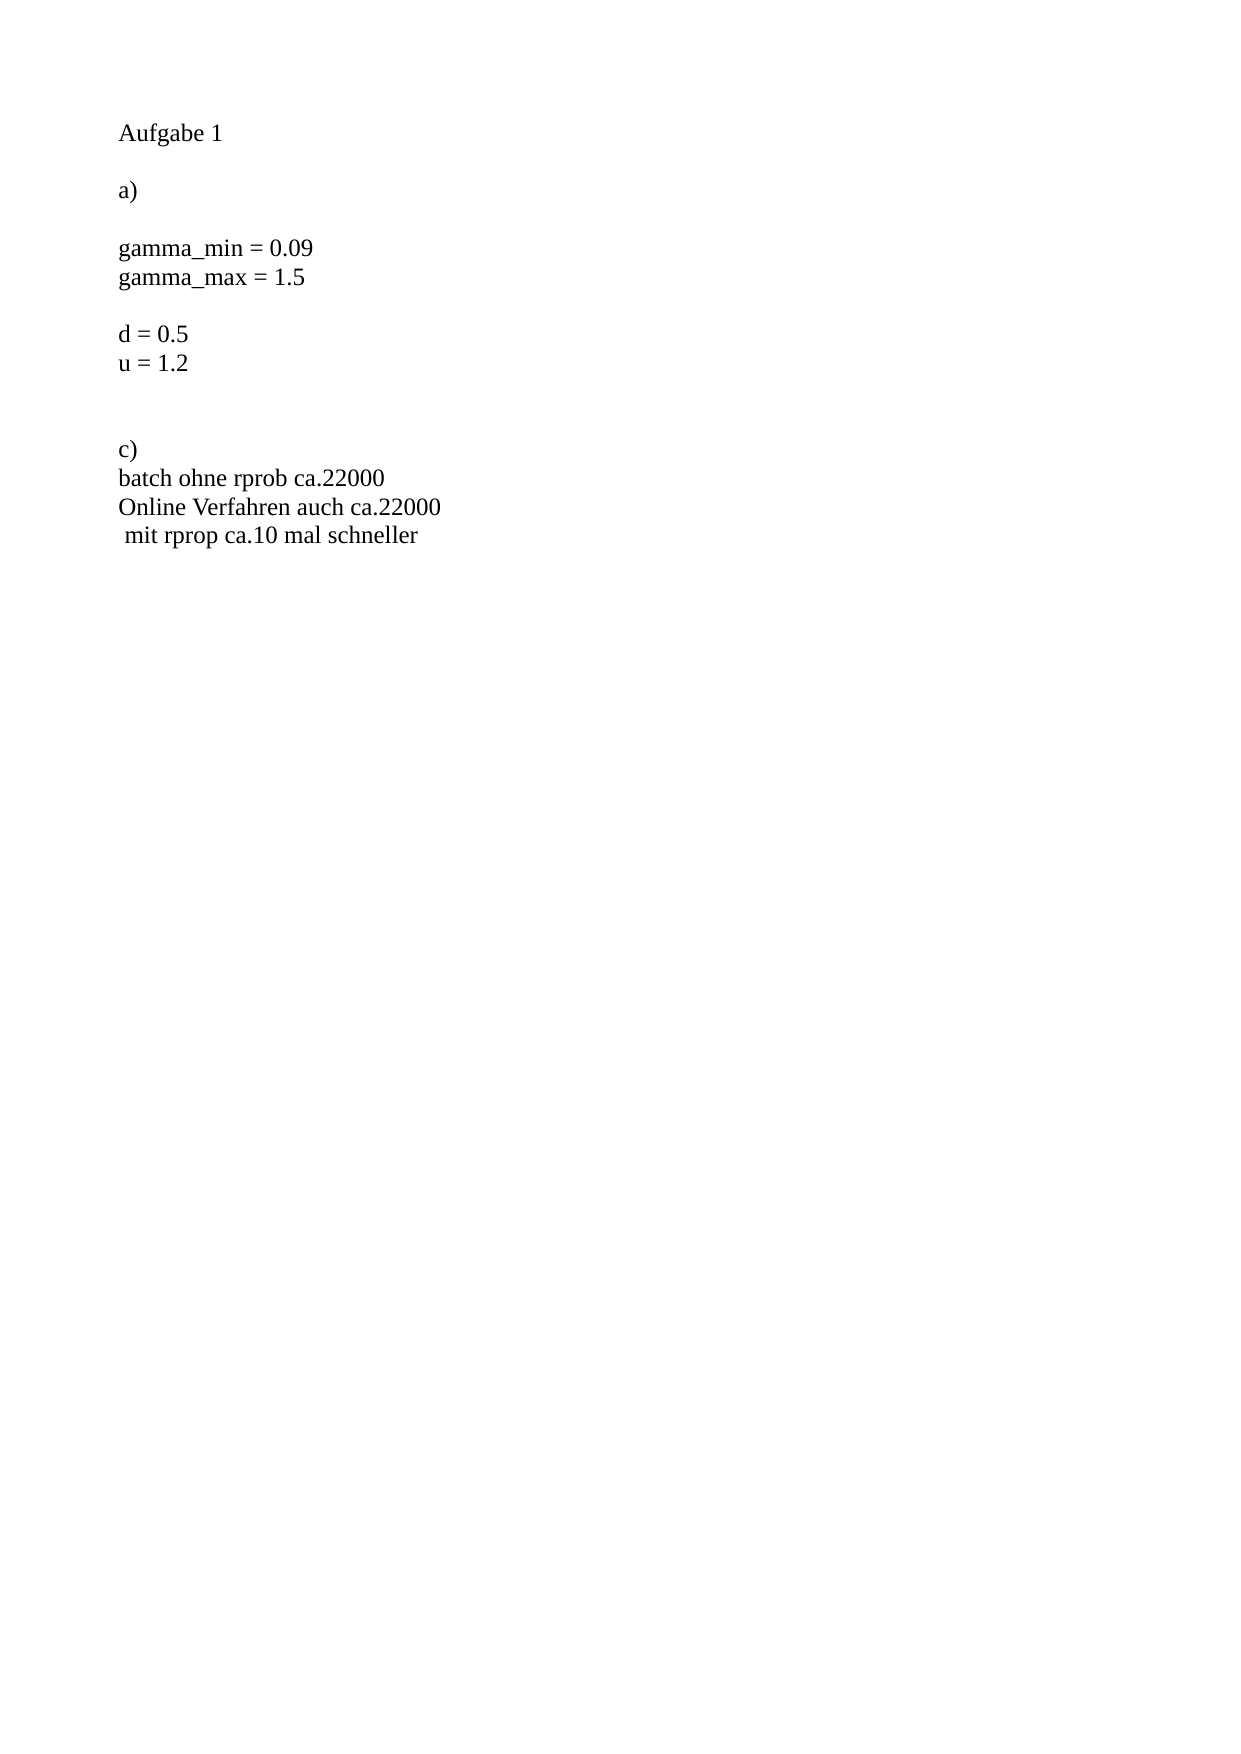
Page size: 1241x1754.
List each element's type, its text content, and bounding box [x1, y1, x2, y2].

text u = 1.2 [118, 348, 1122, 377]
text Aufgabe 1 [118, 118, 1122, 147]
text gamma_max = 1.5 [118, 262, 1122, 291]
text Online Verfahren auch ca.22000 [118, 492, 1122, 521]
text c) [118, 434, 1122, 463]
text gamma_min = 0.09 [118, 233, 1122, 262]
text mit rprop ca.10 mal schneller [118, 521, 1122, 549]
text a) [118, 176, 1122, 204]
text d = 0.5 [118, 319, 1122, 348]
text batch ohne rprob ca.22000 [118, 463, 1122, 492]
